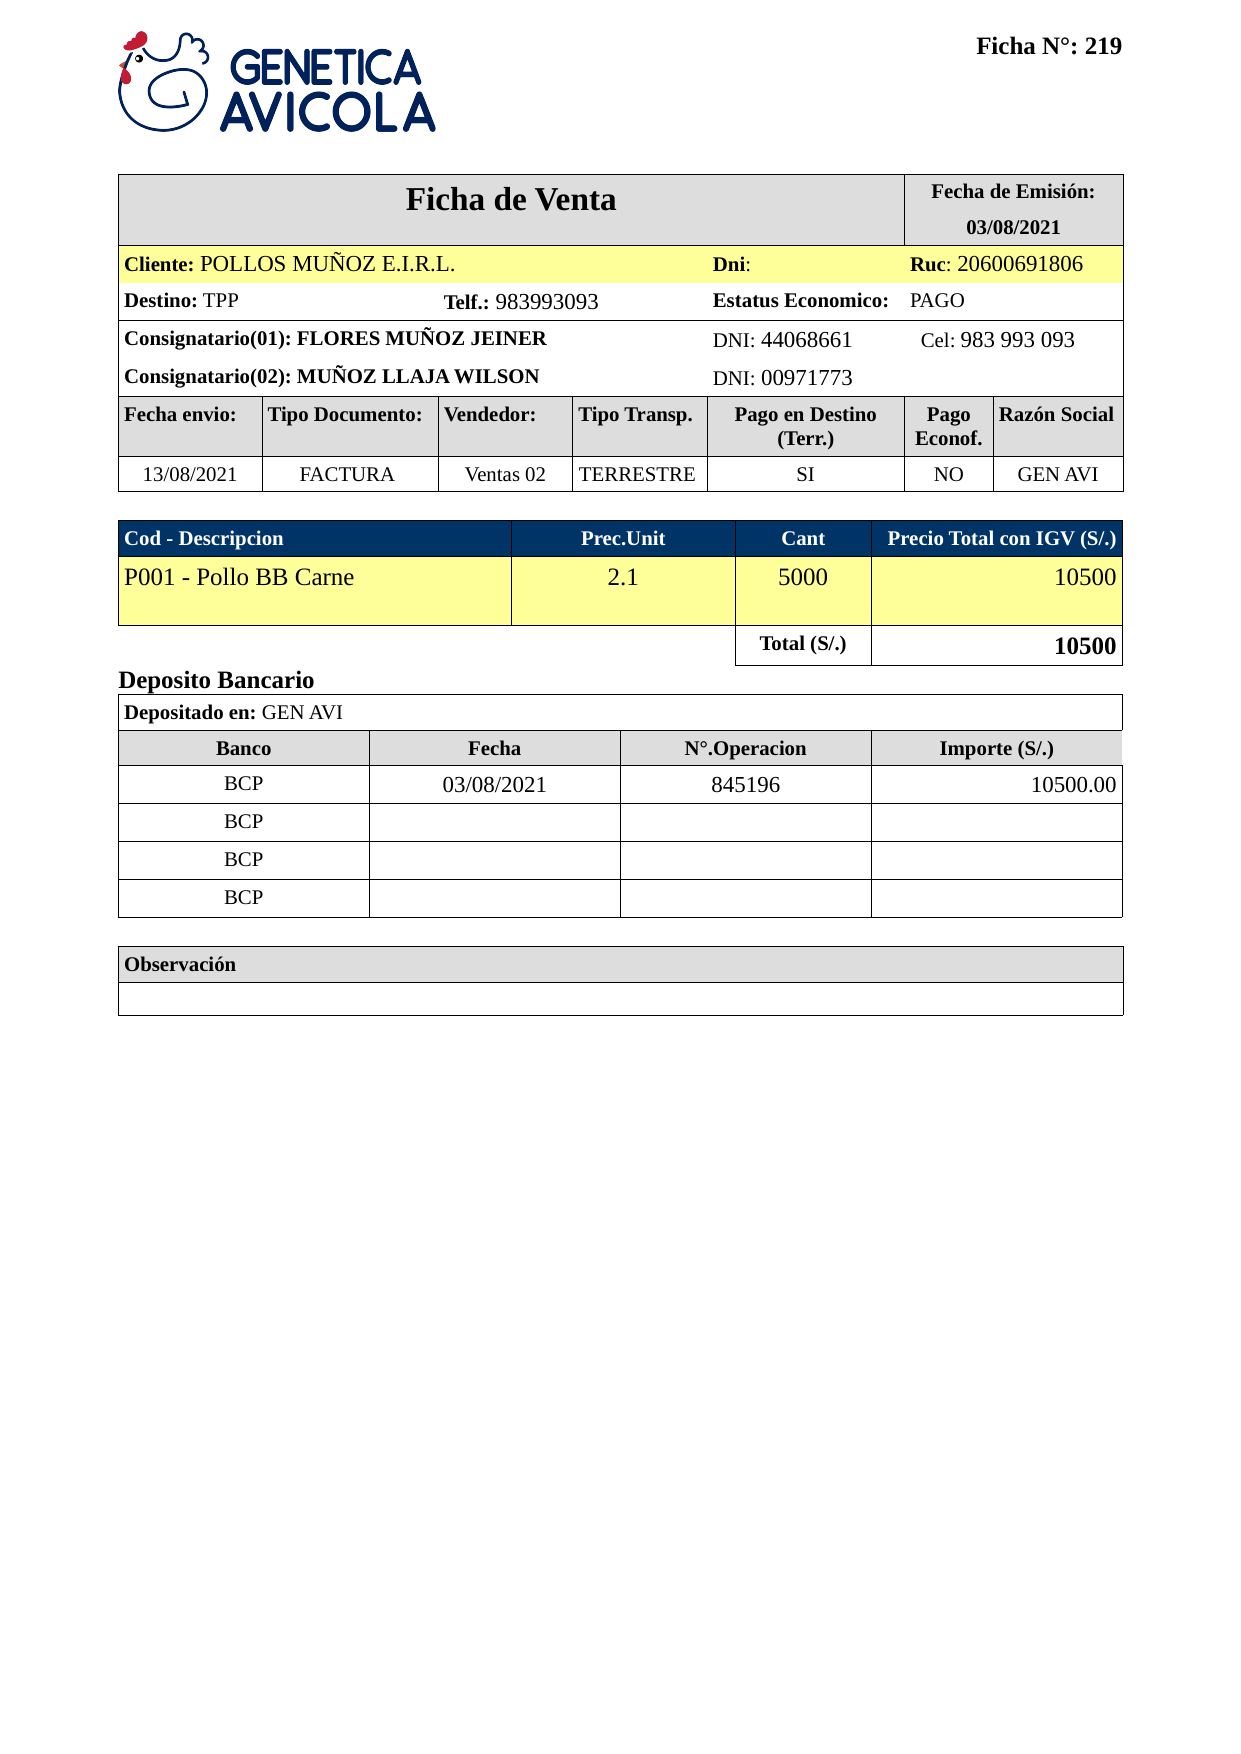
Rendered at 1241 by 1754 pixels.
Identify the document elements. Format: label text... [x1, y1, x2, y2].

table_header Ficha de Venta [119, 175, 904, 245]
table_cell Vendedor: [439, 397, 572, 456]
picture [118, 31, 436, 132]
table_cell Dni: [707, 246, 904, 283]
table_cell BCP [119, 766, 369, 803]
table_cell GEN AVI [994, 457, 1123, 491]
table_cell Ventas 02 [439, 457, 572, 491]
table_header Prec.Unit [512, 521, 735, 556]
table_cell Total (S/.) [736, 626, 871, 665]
table_cell [872, 842, 1122, 879]
table_cell Consignatario(02): MUÑOZ LLAJA WILSON [119, 358, 707, 396]
table_cell BCP [119, 842, 369, 879]
table_header Cant [736, 521, 871, 556]
table_cell [370, 804, 620, 841]
table_cell DNI: 00971773 [707, 358, 1123, 396]
table_cell [370, 880, 620, 917]
table_cell NO [905, 457, 993, 491]
table_cell P001 - Pollo BB Carne [119, 557, 511, 625]
table_cell Razón Social [994, 397, 1123, 456]
table_cell TERRESTRE [573, 457, 707, 491]
table_cell Destino: TPP [119, 283, 438, 320]
table_cell [118, 626, 511, 665]
table_cell 10500 [872, 557, 1122, 625]
table_header Cod - Descripcion [119, 521, 511, 556]
table_cell Banco [119, 731, 369, 765]
table_cell FACTURA [263, 457, 438, 491]
table_cell 5000 [736, 557, 871, 625]
table_cell DNI: 44068661 [707, 321, 915, 358]
table_header Observación [119, 947, 1123, 982]
text Deposito Bancario [118, 665, 1122, 694]
table_cell [511, 626, 735, 665]
table_cell BCP [119, 880, 369, 917]
table_cell 03/08/2021 [905, 209, 1123, 245]
table_cell [621, 880, 871, 917]
table_cell 10500 [872, 626, 1122, 665]
table_cell PAGO [904, 283, 1123, 320]
table_cell 13/08/2021 [119, 457, 262, 491]
table_cell 2.1 [512, 557, 735, 625]
table_cell Pago Econof. [905, 397, 993, 456]
table_cell Tipo Documento: [263, 397, 438, 456]
table_cell Fecha [370, 731, 620, 765]
table_cell [370, 842, 620, 879]
table_cell Cel: 983 993 093 [915, 321, 1123, 358]
table_cell Pago en Destino (Terr.) [708, 397, 904, 456]
table_cell Fecha envio: [119, 397, 262, 456]
table_cell [119, 983, 1123, 1015]
table_cell SI [708, 457, 904, 491]
table_cell Tipo Transp. [573, 397, 707, 456]
table_header Precio Total con IGV (S/.) [872, 521, 1122, 556]
table_cell 03/08/2021 [370, 766, 620, 803]
table_cell 10500.00 [872, 766, 1122, 803]
table_cell Ruc: 20600691806 [904, 246, 1123, 283]
table_cell Consignatario(01): FLORES MUÑOZ JEINER [119, 321, 707, 358]
table_cell [872, 804, 1122, 841]
table_cell Cliente: POLLOS MUÑOZ E.I.R.L. [119, 246, 707, 283]
table_cell [621, 804, 871, 841]
table_cell N°.Operacion [621, 731, 871, 765]
table_header Depositado en: GEN AVI [119, 695, 1122, 730]
table_cell [872, 880, 1122, 917]
table_cell Importe (S/.) [872, 731, 1122, 765]
table_cell Telf.: 983993093 [438, 283, 707, 320]
table_cell 845196 [621, 766, 871, 803]
table_header Fecha de Emisión: [905, 175, 1123, 209]
table_cell BCP [119, 804, 369, 841]
table_cell Estatus Economico: [707, 283, 904, 320]
table_cell [621, 842, 871, 879]
